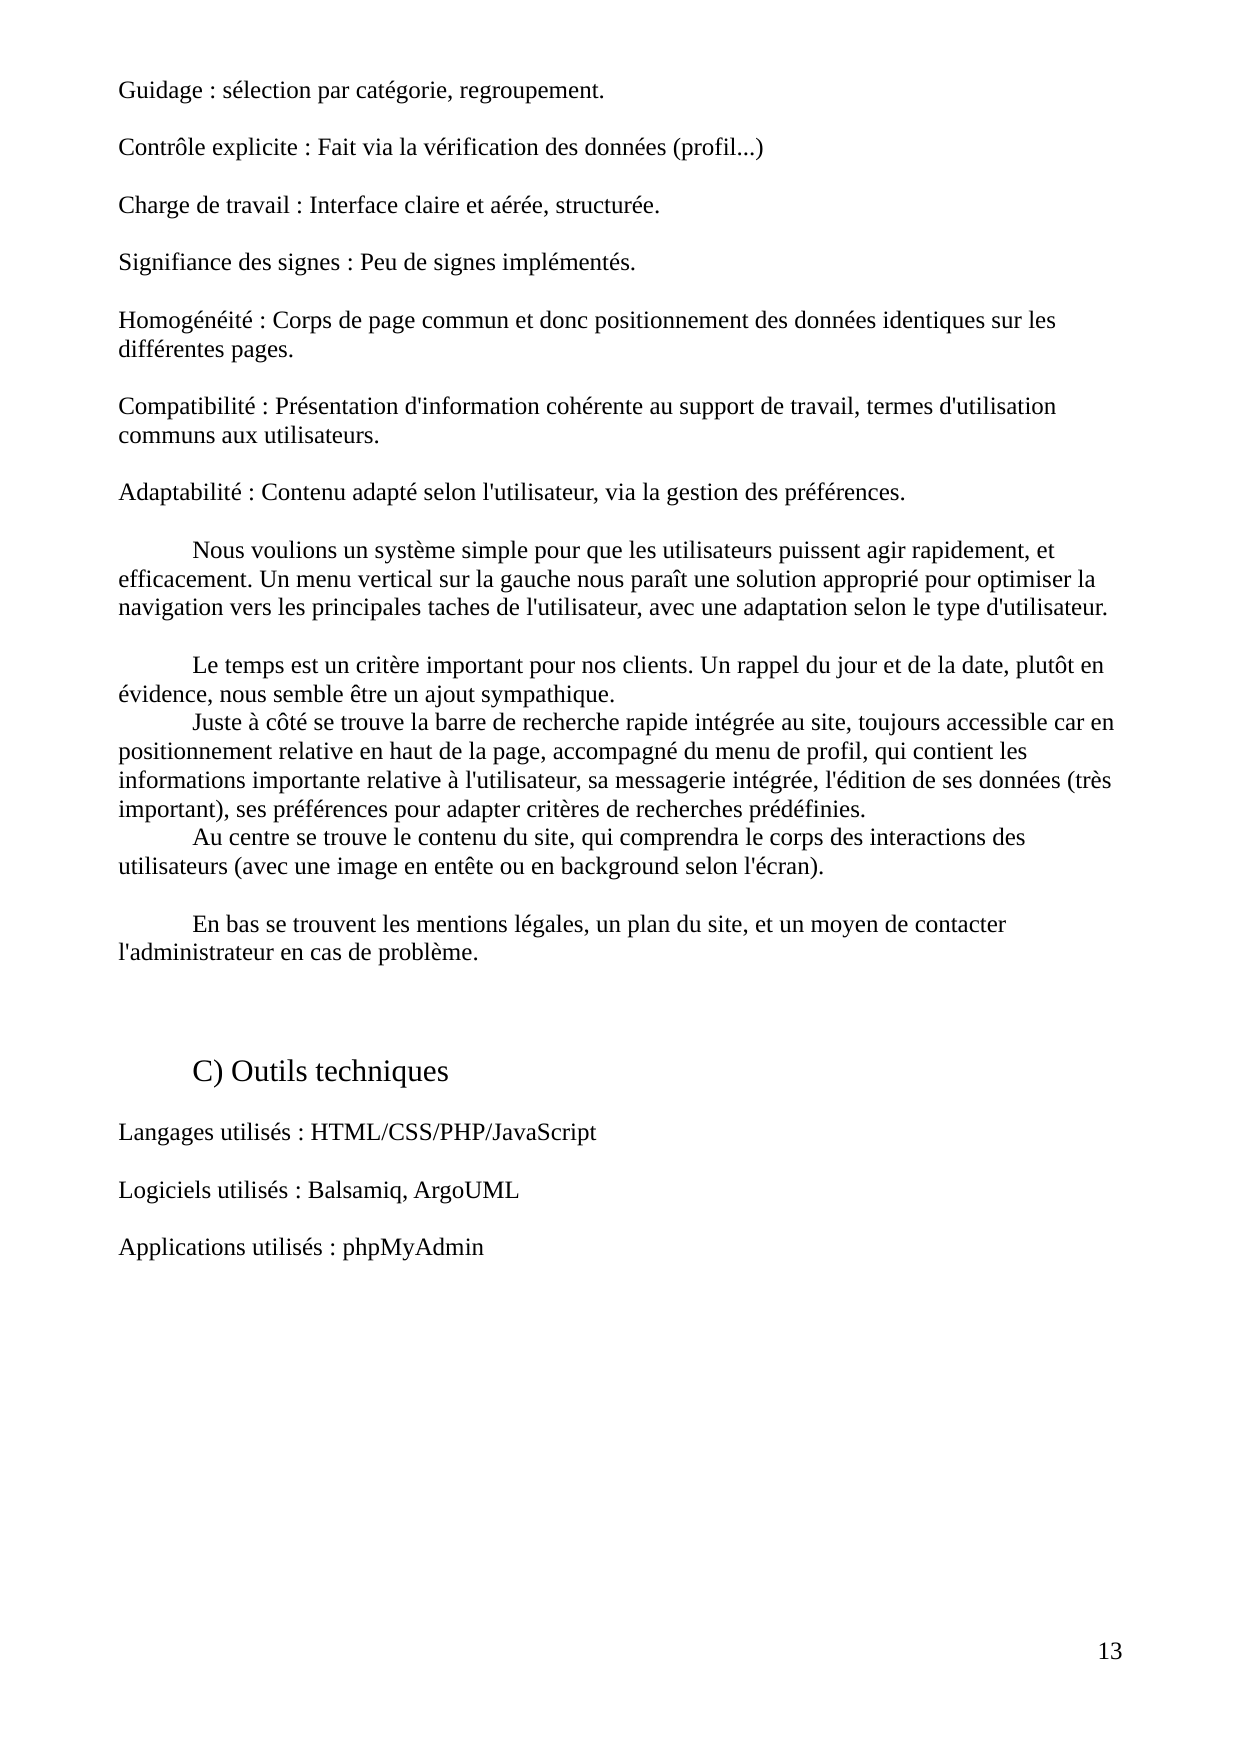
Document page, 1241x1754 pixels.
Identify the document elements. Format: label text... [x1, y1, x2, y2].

text Le temps est un critère important pour nos clients. Un rappel du jour et de la date, plutôt en évidence, nous semble être un ajout sympathique. [118, 650, 1122, 707]
text En bas se trouvent les mentions légales, un plan du site, et un moyen de contacter l'administrateur en cas de problème. [118, 909, 1122, 966]
text Logiciels utilisés : Balsamiq, ArgoUML [118, 1175, 1122, 1203]
text Juste à côté se trouve la barre de recherche rapide intégrée au site, toujours accessible car en positionnement relative en haut de la page, accompagné du menu de profil, qui contient les informations importante relative à l'utilisateur, sa messagerie intégrée, l'édition de ses données (très important), ses préférences pour adapter critères de recherches prédéfinies. [118, 707, 1122, 822]
text Langages utilisés : HTML/CSS/PHP/JavaScript [118, 1117, 1122, 1146]
text Guidage : sélection par catégorie, regroupement. [118, 75, 1122, 104]
text C) Outils techniques [118, 1052, 1122, 1088]
text Signifiance des signes : Peu de signes implémentés. [118, 247, 1122, 276]
text Nous voulions un système simple pour que les utilisateurs puissent agir rapidement, et efficacement. Un menu vertical sur la gauche nous paraît une solution approprié pour optimiser la navigation vers les principales taches de l'utilisateur, avec une adaptation selon le type d'utilisateur. [118, 535, 1122, 621]
text Homogénéité : Corps de page commun et donc positionnement des données identiques sur les différentes pages. [118, 305, 1122, 362]
text Contrôle explicite : Fait via la vérification des données (profil...) [118, 132, 1122, 161]
text Compatibilité : Présentation d'information cohérente au support de travail, termes d'utilisation communs aux utilisateurs. [118, 391, 1122, 449]
text Au centre se trouve le contenu du site, qui comprendra le corps des interactions des utilisateurs (avec une image en entête ou en background selon l'écran). [118, 822, 1122, 880]
text Adaptabilité : Contenu adapté selon l'utilisateur, via la gestion des préférences. [118, 477, 1122, 506]
text Charge de travail : Interface claire et aérée, structurée. [118, 190, 1122, 219]
text Applications utilisés : phpMyAdmin [118, 1232, 1122, 1261]
